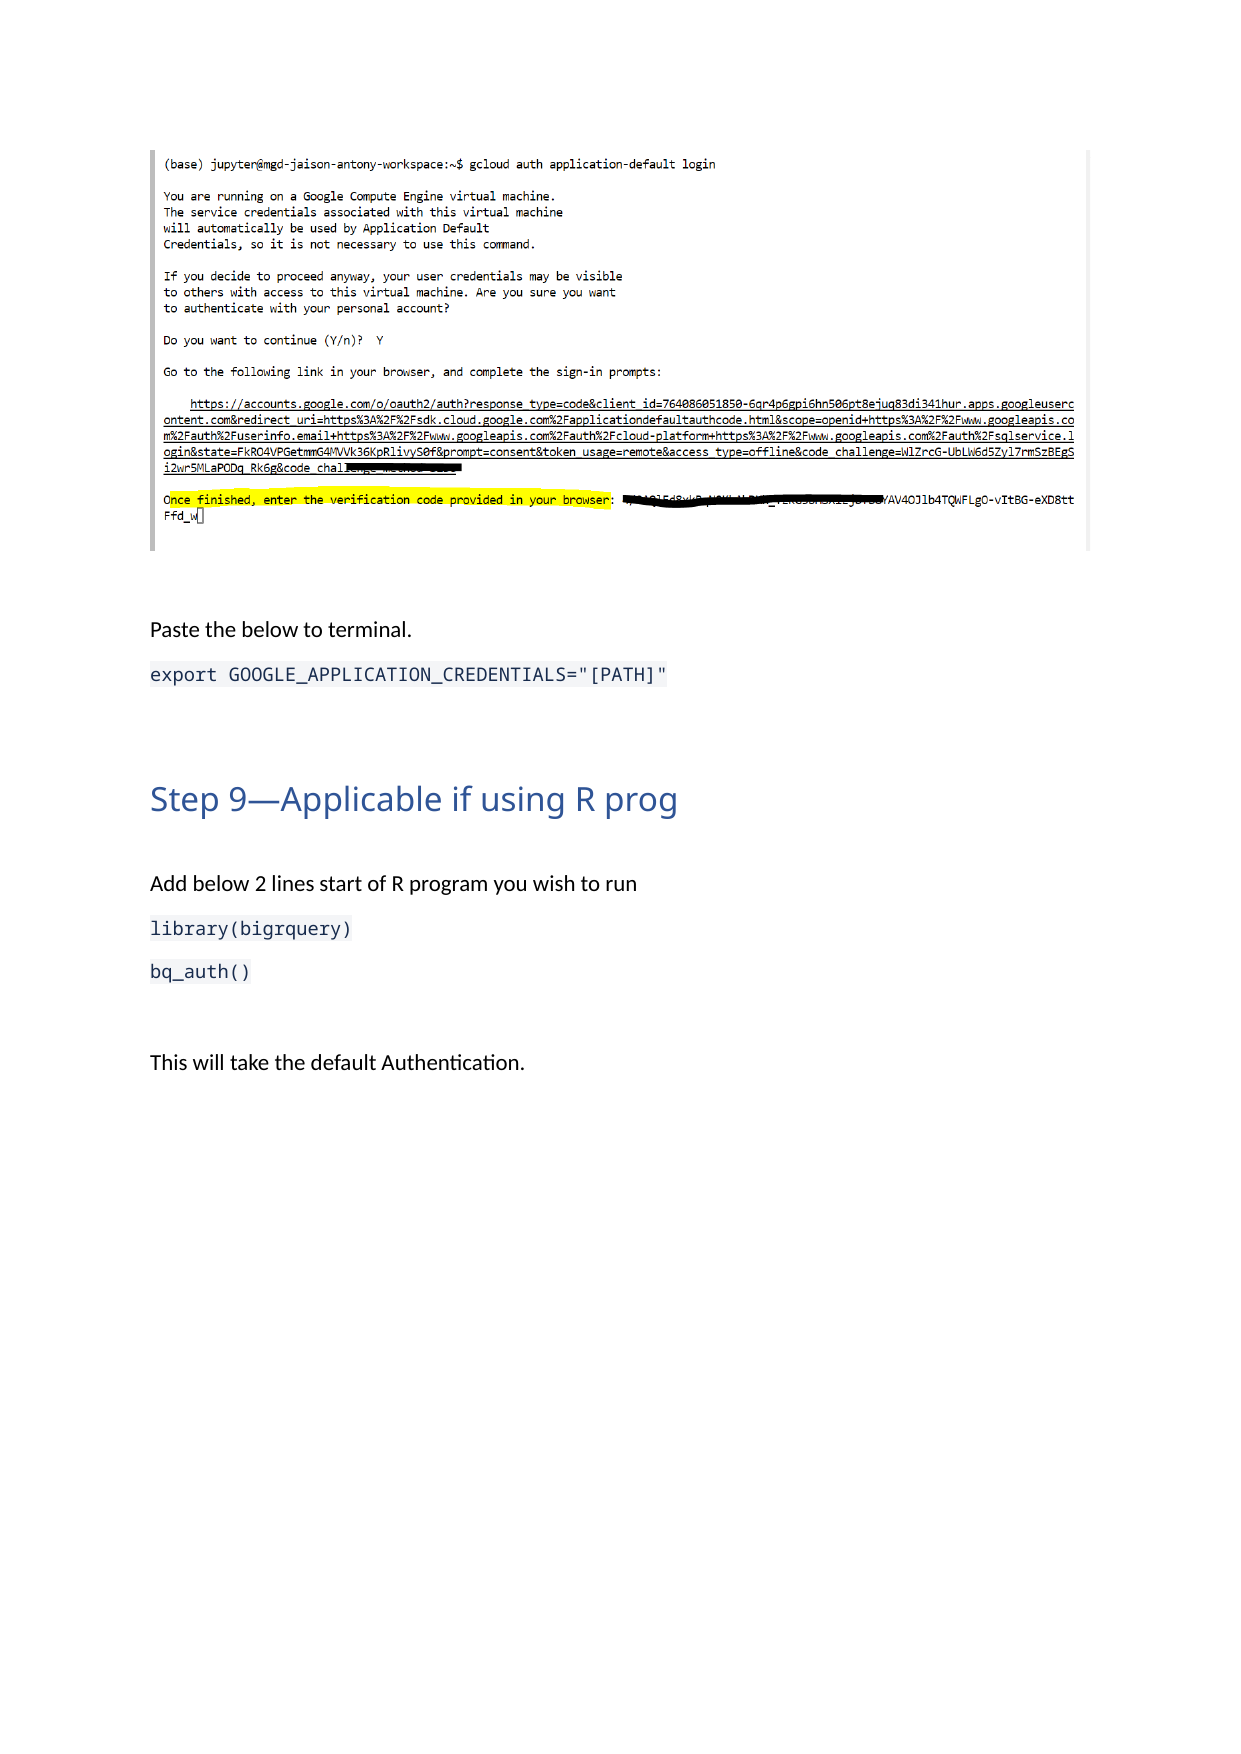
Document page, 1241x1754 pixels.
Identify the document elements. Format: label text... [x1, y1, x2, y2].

text library(bigrquery) [150, 915, 1090, 941]
text export GOOGLE_APPLICATION_CREDENTIALS="[PATH]" [150, 661, 1090, 687]
text Add below 2 lines start of R program you wish to run [150, 869, 1090, 897]
text This will take the default Authentication. [150, 1048, 1090, 1076]
text bq_auth() [150, 959, 1090, 984]
text Paste the below to terminal. [150, 615, 1090, 643]
subtitle Step 9—Applicable if using R prog [150, 776, 1090, 821]
